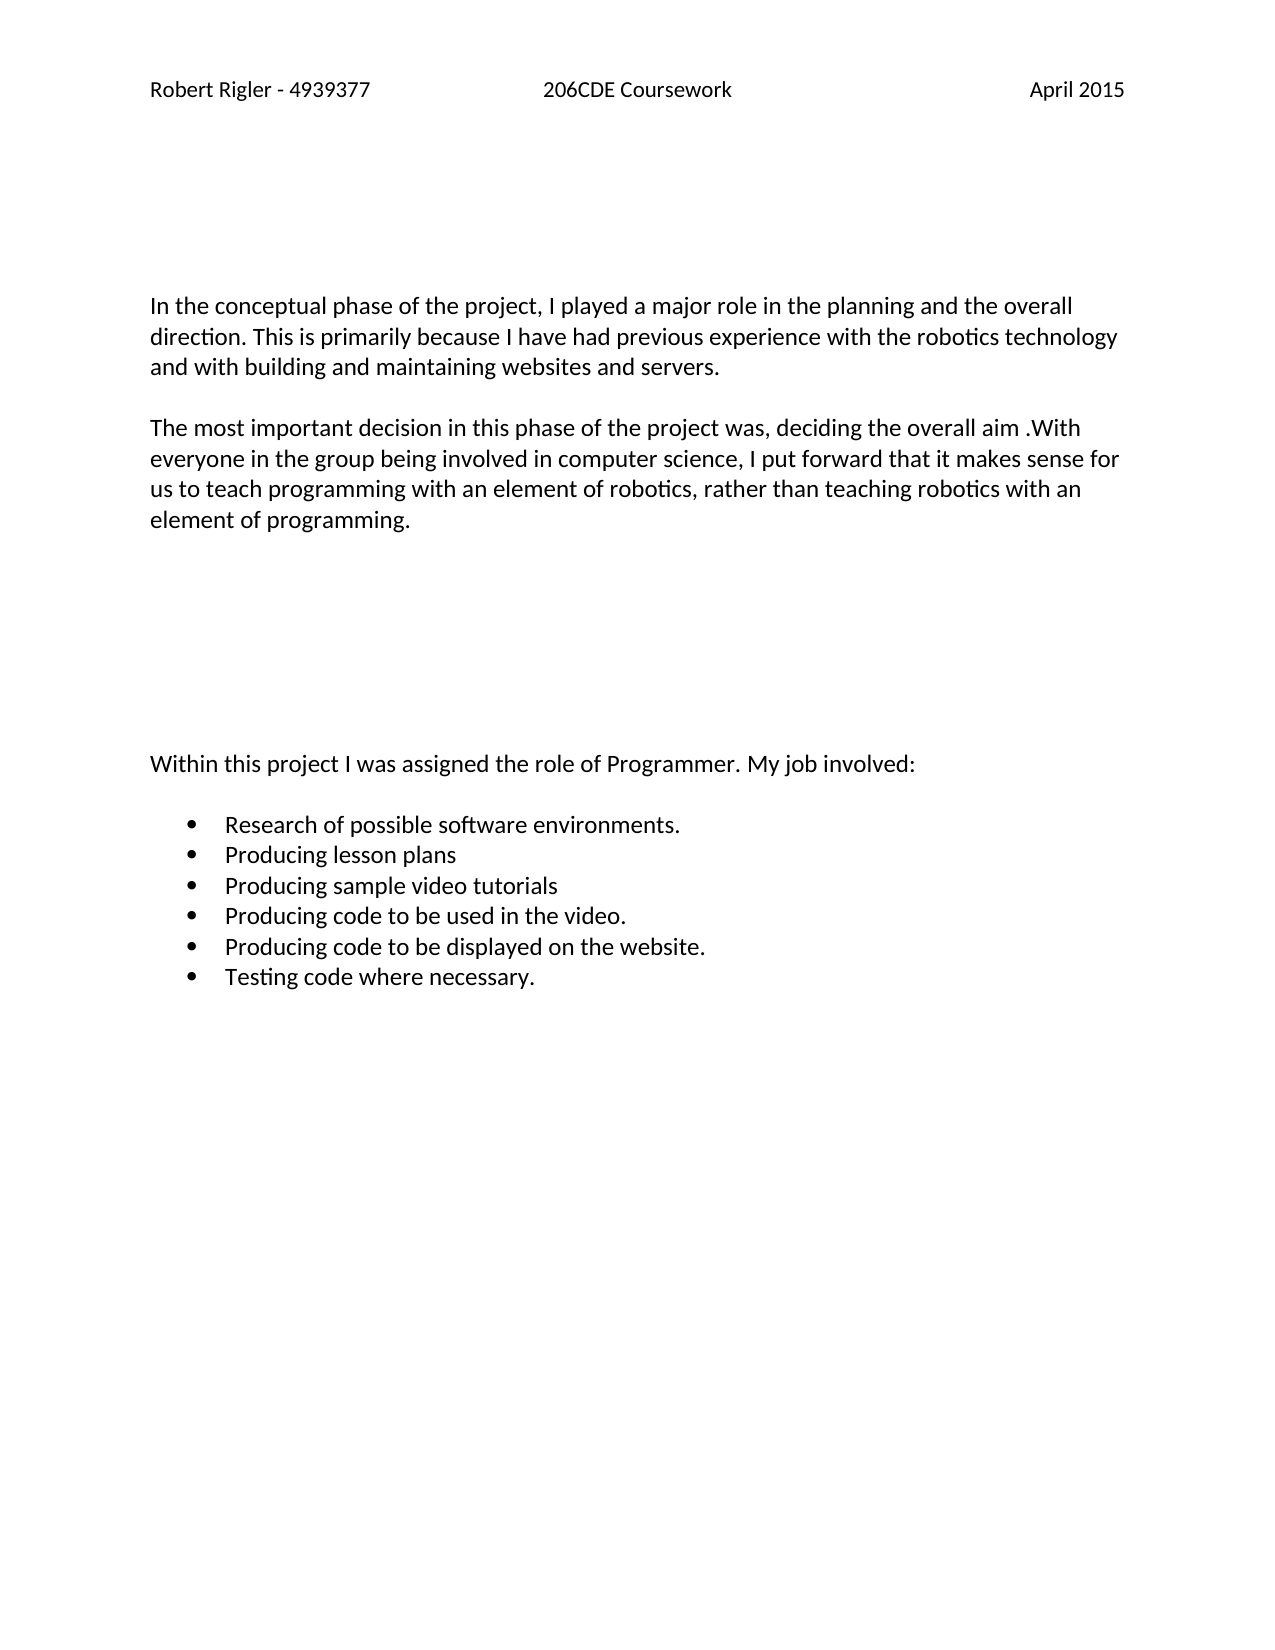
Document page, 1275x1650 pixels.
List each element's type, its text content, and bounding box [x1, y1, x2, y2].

list Testing code where necessary. [187, 962, 1125, 992]
list Producing code to be used in the video. [187, 901, 1125, 931]
list Research of possible software environments. [187, 809, 1125, 839]
list Producing code to be displayed on the website. [187, 931, 1125, 962]
text Within this project I was assigned the role of Programmer. My job involved: [150, 748, 1125, 778]
list Producing lesson plans [187, 839, 1125, 870]
text In the conceptual phase of the project, I played a major role in the planning and the overall direction. This is primarily because I have had previous experience with the robotics technology and with building and maintaining websites and servers. [150, 290, 1125, 382]
list Producing sample video tutorials [187, 870, 1125, 901]
text The most important decision in this phase of the project was, deciding the overall aim .With everyone in the group being involved in computer science, I put forward that it makes sense for us to teach programming with an element of robotics, rather than teaching robotics with an element of programming. [150, 412, 1125, 534]
